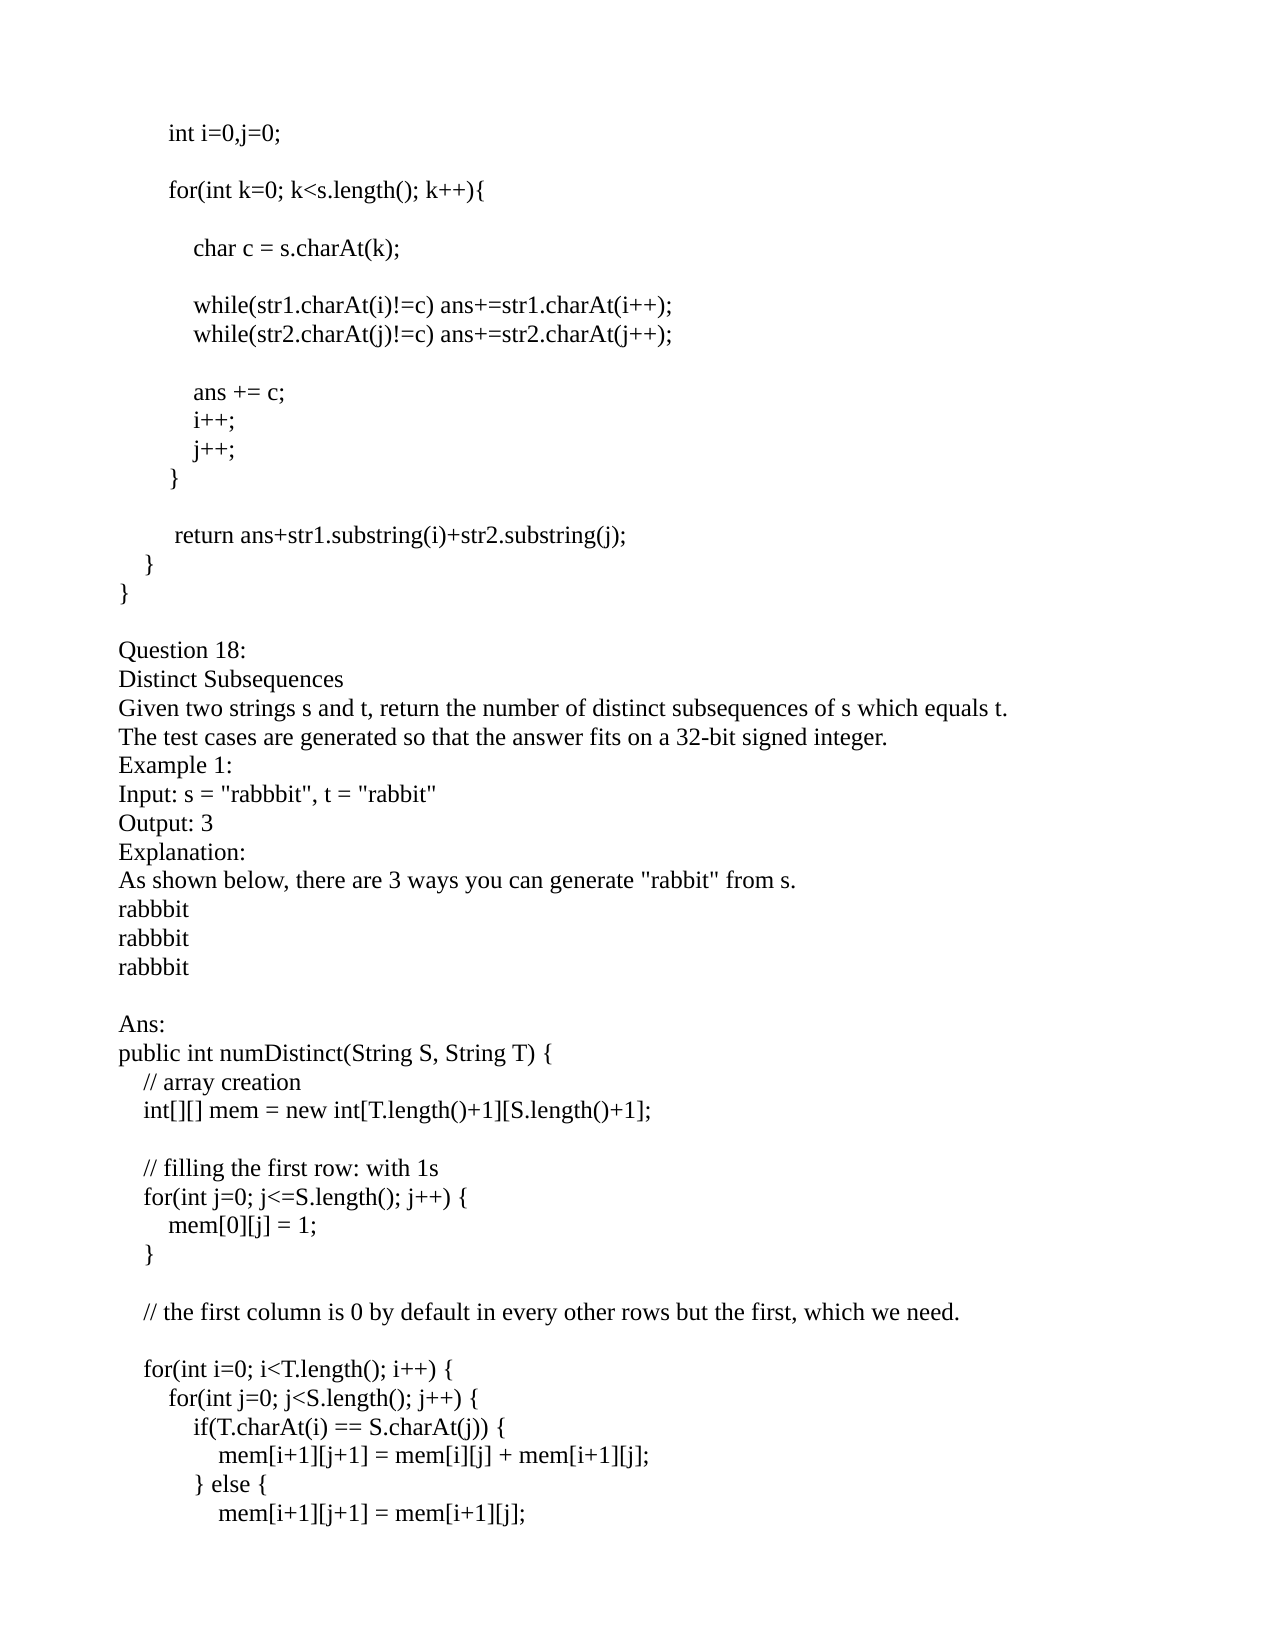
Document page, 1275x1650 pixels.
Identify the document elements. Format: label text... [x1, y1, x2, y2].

text Question 18: [118, 636, 1157, 664]
text } [118, 549, 1157, 578]
text rabbbit [118, 894, 1157, 923]
text Input: s = "rabbbit", t = "rabbit" [118, 779, 1157, 808]
text public int numDistinct(String S, String T) { [118, 1038, 1157, 1067]
text int[][] mem = new int[T.length()+1][S.length()+1]; [118, 1096, 1157, 1124]
text } [118, 463, 1157, 492]
text Given two strings s and t, return the number of distinct subsequences of s which equals t. [118, 693, 1157, 722]
text // the first column is 0 by default in every other rows but the first, which we need. [118, 1297, 1157, 1326]
text for(int k=0; k<s.length(); k++){ [118, 176, 1157, 204]
text Ans: [118, 1009, 1157, 1038]
text As shown below, there are 3 ways you can generate "rabbit" from s. [118, 866, 1157, 894]
text } [118, 578, 1157, 607]
text Output: 3 [118, 808, 1157, 837]
text Example 1: [118, 751, 1157, 779]
text char c = s.charAt(k); [118, 233, 1157, 262]
text int i=0,j=0; [118, 118, 1157, 147]
text mem[i+1][j+1] = mem[i+1][j]; [118, 1498, 1157, 1527]
text i++; [118, 406, 1157, 434]
text for(int j=0; j<=S.length(); j++) { [118, 1182, 1157, 1211]
text return ans+str1.substring(i)+str2.substring(j); [118, 521, 1157, 549]
text Distinct Subsequences [118, 664, 1157, 693]
text mem[i+1][j+1] = mem[i][j] + mem[i+1][j]; [118, 1441, 1157, 1469]
text for(int j=0; j<S.length(); j++) { [118, 1383, 1157, 1412]
text mem[0][j] = 1; [118, 1211, 1157, 1239]
text The test cases are generated so that the answer fits on a 32-bit signed integer. [118, 722, 1157, 751]
text // array creation [118, 1067, 1157, 1096]
text rabbbit [118, 952, 1157, 981]
text // filling the first row: with 1s [118, 1153, 1157, 1182]
text Explanation: [118, 837, 1157, 866]
text j++; [118, 434, 1157, 463]
text ans += c; [118, 377, 1157, 406]
text } [118, 1239, 1157, 1268]
text } else { [118, 1469, 1157, 1498]
text rabbbit [118, 923, 1157, 952]
text while(str2.charAt(j)!=c) ans+=str2.charAt(j++); [118, 319, 1157, 348]
text for(int i=0; i<T.length(); i++) { [118, 1354, 1157, 1383]
text if(T.charAt(i) == S.charAt(j)) { [118, 1412, 1157, 1441]
text while(str1.charAt(i)!=c) ans+=str1.charAt(i++); [118, 291, 1157, 319]
